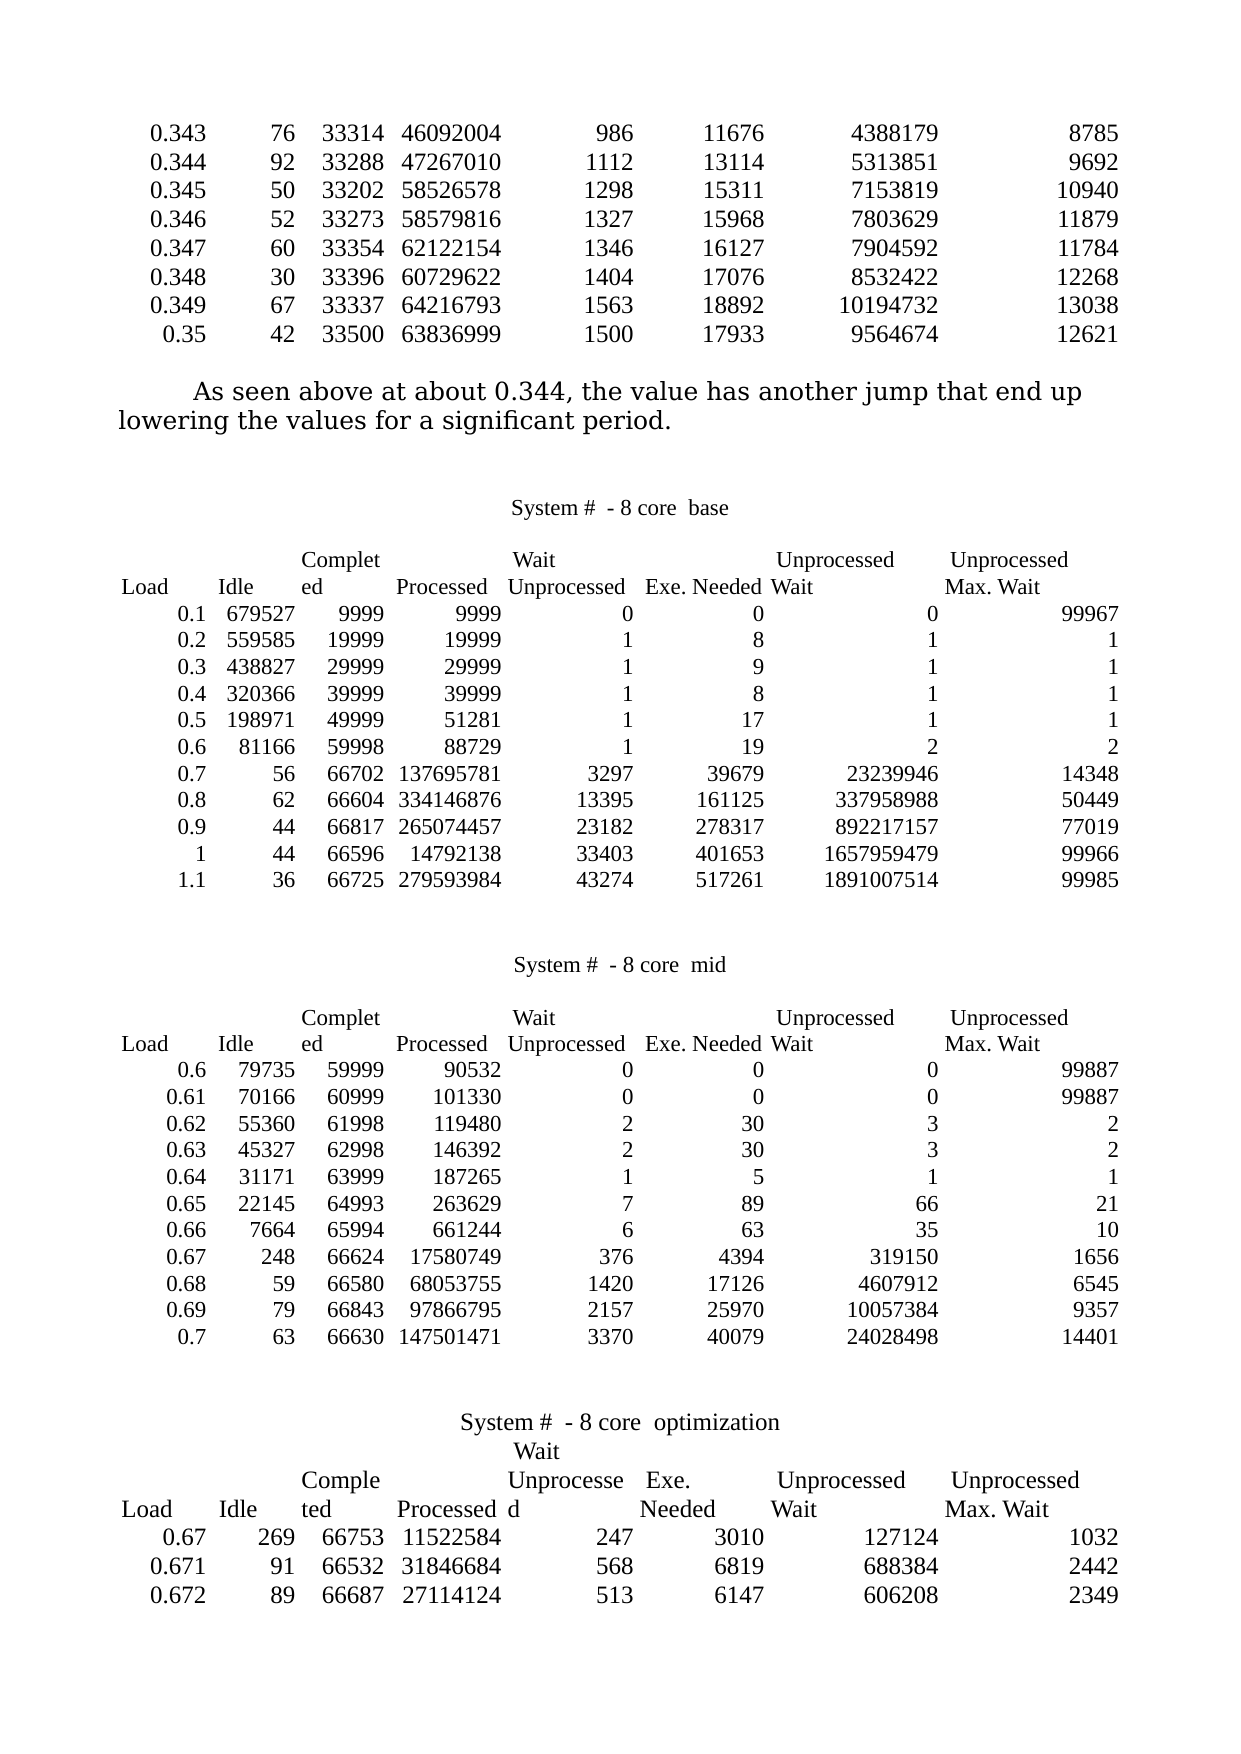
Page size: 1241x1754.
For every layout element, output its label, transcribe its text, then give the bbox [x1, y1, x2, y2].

table_cell 0.2 [118, 626, 209, 653]
table_cell 127124 [767, 1523, 941, 1551]
table_cell 76 [209, 118, 298, 147]
table_cell 66532 [298, 1551, 387, 1580]
table_cell 31171 [209, 1163, 298, 1189]
table_header System # - 8 core mid [118, 951, 1122, 977]
table_cell 6147 [636, 1580, 767, 1609]
table_cell 59 [209, 1270, 298, 1296]
table_cell 18892 [636, 291, 767, 319]
table_cell 13114 [636, 147, 767, 176]
table_cell 66843 [298, 1296, 387, 1323]
table_cell 23182 [504, 813, 636, 839]
table_cell 21 [941, 1190, 1122, 1216]
table_cell 16127 [636, 233, 767, 262]
table_cell 59999 [298, 1056, 387, 1083]
table_cell 0.6 [118, 733, 209, 759]
table_cell 14348 [941, 759, 1122, 786]
table_cell 62998 [298, 1136, 387, 1163]
table_cell 11676 [636, 118, 767, 147]
table_cell Exe. Needed [636, 520, 767, 599]
table_cell 10 [941, 1216, 1122, 1243]
table_cell 44 [209, 813, 298, 839]
table_cell 0 [636, 599, 767, 626]
table_cell 137695781 [387, 759, 504, 786]
table_cell 63999 [298, 1163, 387, 1189]
table_cell 99887 [941, 1056, 1122, 1083]
table_cell 17 [636, 706, 767, 733]
table_cell 9357 [941, 1296, 1122, 1323]
table_cell 0.35 [118, 319, 209, 348]
table_cell 30 [209, 262, 298, 291]
table_cell 52 [209, 204, 298, 233]
table_cell 0 [767, 1056, 941, 1083]
table_cell 0.343 [118, 118, 209, 147]
table_cell 278317 [636, 813, 767, 839]
table_cell 33396 [298, 262, 387, 291]
table_cell Unprocessed Wait [767, 1436, 941, 1522]
table_cell 55360 [209, 1110, 298, 1136]
table_cell 64216793 [387, 291, 504, 319]
table_cell 0 [767, 1083, 941, 1109]
table_cell 1 [504, 653, 636, 679]
table_cell 33288 [298, 147, 387, 176]
table_cell 0.67 [118, 1523, 209, 1551]
table_cell 42 [209, 319, 298, 348]
table_cell 319150 [767, 1243, 941, 1269]
table_cell 13395 [504, 786, 636, 813]
table_cell 8 [636, 679, 767, 706]
table_cell 2 [504, 1136, 636, 1163]
table_cell 0.8 [118, 786, 209, 813]
table_cell 60999 [298, 1083, 387, 1109]
table_cell 1.1 [118, 866, 209, 893]
table_cell 17126 [636, 1270, 767, 1296]
table_cell Processed [387, 1436, 504, 1522]
table_cell 8785 [941, 118, 1122, 147]
table_cell 63 [636, 1216, 767, 1243]
table_cell 44 [209, 839, 298, 866]
table_cell 33202 [298, 176, 387, 204]
table_cell 67 [209, 291, 298, 319]
table_cell 11879 [941, 204, 1122, 233]
table_cell 4607912 [767, 1270, 941, 1296]
table_cell 99985 [941, 866, 1122, 893]
table_cell 33314 [298, 118, 387, 147]
table_cell 66753 [298, 1523, 387, 1551]
table_cell 1 [941, 706, 1122, 733]
table_cell 17076 [636, 262, 767, 291]
table_cell 58526578 [387, 176, 504, 204]
table_cell 4394 [636, 1243, 767, 1269]
table_cell 2157 [504, 1296, 636, 1323]
table_cell 45327 [209, 1136, 298, 1163]
table_cell 101330 [387, 1083, 504, 1109]
table_cell 0.671 [118, 1551, 209, 1580]
table_cell 79 [209, 1296, 298, 1323]
table_cell 68053755 [387, 1270, 504, 1296]
table_cell 0.347 [118, 233, 209, 262]
table_cell 0.3 [118, 653, 209, 679]
table_cell 3 [767, 1110, 941, 1136]
table_cell 13038 [941, 291, 1122, 319]
table_cell 99967 [941, 599, 1122, 626]
table_cell 9 [636, 653, 767, 679]
table_cell 66604 [298, 786, 387, 813]
table_cell 5313851 [767, 147, 941, 176]
table_cell 39999 [298, 679, 387, 706]
table_cell 63836999 [387, 319, 504, 348]
table_cell 1032 [941, 1523, 1122, 1551]
table_cell 1 [941, 626, 1122, 653]
table_cell 1 [767, 1163, 941, 1189]
table_cell 65994 [298, 1216, 387, 1243]
table_cell 12621 [941, 319, 1122, 348]
table_cell 0.348 [118, 262, 209, 291]
table_cell 247 [504, 1523, 636, 1551]
table_cell 30 [636, 1110, 767, 1136]
table_cell 62 [209, 786, 298, 813]
table_cell 6 [504, 1216, 636, 1243]
table_cell 9999 [387, 599, 504, 626]
table_cell 0.346 [118, 204, 209, 233]
table_cell 0.63 [118, 1136, 209, 1163]
table_cell 263629 [387, 1190, 504, 1216]
table_cell 661244 [387, 1216, 504, 1243]
table_cell 66725 [298, 866, 387, 893]
table_cell 36 [209, 866, 298, 893]
table_cell 11784 [941, 233, 1122, 262]
table_cell 3 [767, 1136, 941, 1163]
table_cell 279593984 [387, 866, 504, 893]
table_cell 0 [636, 1056, 767, 1083]
table_cell 1404 [504, 262, 636, 291]
table_cell 187265 [387, 1163, 504, 1189]
table_cell 66702 [298, 759, 387, 786]
table_cell 7803629 [767, 204, 941, 233]
table_cell 10194732 [767, 291, 941, 319]
table_cell 320366 [209, 679, 298, 706]
table_cell 40079 [636, 1323, 767, 1349]
table_cell 46092004 [387, 118, 504, 147]
table_cell 56 [209, 759, 298, 786]
table_cell 1 [504, 679, 636, 706]
table_cell 30 [636, 1136, 767, 1163]
table_cell 79735 [209, 1056, 298, 1083]
table_cell 62122154 [387, 233, 504, 262]
table_cell 47267010 [387, 147, 504, 176]
table_cell 401653 [636, 839, 767, 866]
table_cell 97866795 [387, 1296, 504, 1323]
table_cell 568 [504, 1551, 636, 1580]
table_cell 376 [504, 1243, 636, 1269]
table_cell 0.672 [118, 1580, 209, 1609]
table_cell 1 [504, 706, 636, 733]
table_cell 146392 [387, 1136, 504, 1163]
table_cell 19 [636, 733, 767, 759]
table_cell 22145 [209, 1190, 298, 1216]
table_cell Unprocessed Wait [767, 977, 941, 1056]
table_cell 9999 [298, 599, 387, 626]
table_cell Unprocessed Max. Wait [941, 1436, 1122, 1522]
table_cell Completed [298, 977, 387, 1056]
table_cell Wait Unprocessed [504, 1436, 636, 1522]
table_cell 1 [941, 679, 1122, 706]
table_cell 8 [636, 626, 767, 653]
table_cell 10057384 [767, 1296, 941, 1323]
table_cell 0.61 [118, 1083, 209, 1109]
table_cell 119480 [387, 1110, 504, 1136]
table_cell 1 [118, 839, 209, 866]
table_cell 7153819 [767, 176, 941, 204]
table_cell 517261 [636, 866, 767, 893]
table_cell 15968 [636, 204, 767, 233]
table_cell Idle [209, 520, 298, 599]
table_cell 12268 [941, 262, 1122, 291]
table_cell 63 [209, 1323, 298, 1349]
table_cell 1298 [504, 176, 636, 204]
table_cell 9692 [941, 147, 1122, 176]
table_cell Processed [387, 977, 504, 1056]
table_cell 1 [941, 653, 1122, 679]
table_cell 0.9 [118, 813, 209, 839]
table_cell 679527 [209, 599, 298, 626]
table_cell 81166 [209, 733, 298, 759]
table_cell 0 [767, 599, 941, 626]
table_cell 986 [504, 118, 636, 147]
table_cell 1500 [504, 319, 636, 348]
table_cell 1563 [504, 291, 636, 319]
table_cell 0.1 [118, 599, 209, 626]
table_cell 92 [209, 147, 298, 176]
table_cell 1 [767, 706, 941, 733]
table_cell 50 [209, 176, 298, 204]
table_cell 14792138 [387, 839, 504, 866]
table_cell 50449 [941, 786, 1122, 813]
text As seen above at about 0.344, the value has another jump that end up lowering the values for a significant period. [118, 377, 1122, 435]
table_header System # - 8 core base [118, 494, 1122, 520]
table_cell 58579816 [387, 204, 504, 233]
table_cell 269 [209, 1523, 298, 1551]
table_cell 1656 [941, 1243, 1122, 1269]
table_cell 0.7 [118, 1323, 209, 1349]
table_cell Wait Unprocessed [504, 520, 636, 599]
table_cell 19999 [387, 626, 504, 653]
table_cell 3370 [504, 1323, 636, 1349]
table_cell 23239946 [767, 759, 941, 786]
table_cell Exe. Needed [636, 977, 767, 1056]
table_cell 0.64 [118, 1163, 209, 1189]
table_cell Unprocessed Wait [767, 520, 941, 599]
table_cell 90532 [387, 1056, 504, 1083]
table_cell 77019 [941, 813, 1122, 839]
table_cell 334146876 [387, 786, 504, 813]
table_cell 29999 [387, 653, 504, 679]
table_cell Exe. Needed [636, 1436, 767, 1522]
table_cell 2 [941, 1136, 1122, 1163]
table_cell 0.62 [118, 1110, 209, 1136]
table_cell 17580749 [387, 1243, 504, 1269]
table_cell 1327 [504, 204, 636, 233]
table_cell Idle [209, 977, 298, 1056]
table_cell 60729622 [387, 262, 504, 291]
table_cell Unprocessed Max. Wait [941, 977, 1122, 1056]
table_cell 1 [504, 1163, 636, 1189]
table_cell 4388179 [767, 118, 941, 147]
table_cell 6819 [636, 1551, 767, 1580]
table_cell 31846684 [387, 1551, 504, 1580]
table_cell 0.6 [118, 1056, 209, 1083]
table_cell 1891007514 [767, 866, 941, 893]
table_cell 24028498 [767, 1323, 941, 1349]
table_cell 2 [767, 733, 941, 759]
table_cell 0.69 [118, 1296, 209, 1323]
table_cell 39679 [636, 759, 767, 786]
table_cell 2 [504, 1110, 636, 1136]
table_cell Wait Unprocessed [504, 977, 636, 1056]
table_header System # - 8 core optimization [118, 1408, 1122, 1436]
table_cell 66596 [298, 839, 387, 866]
table_cell 248 [209, 1243, 298, 1269]
table_cell 49999 [298, 706, 387, 733]
table_cell 89 [209, 1580, 298, 1609]
table_cell 5 [636, 1163, 767, 1189]
table_cell 7 [504, 1190, 636, 1216]
table_cell 0 [504, 1083, 636, 1109]
table_cell 66580 [298, 1270, 387, 1296]
table_cell 0.344 [118, 147, 209, 176]
table_cell 33403 [504, 839, 636, 866]
table_cell 25970 [636, 1296, 767, 1323]
table_cell 2349 [941, 1580, 1122, 1609]
table_cell 337958988 [767, 786, 941, 813]
table_cell 43274 [504, 866, 636, 893]
table_cell 0.68 [118, 1270, 209, 1296]
table_cell 0.65 [118, 1190, 209, 1216]
table_cell 2442 [941, 1551, 1122, 1580]
table_cell 61998 [298, 1110, 387, 1136]
table_cell 19999 [298, 626, 387, 653]
table_cell 33500 [298, 319, 387, 348]
table_cell 0.4 [118, 679, 209, 706]
table_cell 3297 [504, 759, 636, 786]
table_cell 51281 [387, 706, 504, 733]
table_cell 64993 [298, 1190, 387, 1216]
table_cell 39999 [387, 679, 504, 706]
table_cell 10940 [941, 176, 1122, 204]
table_cell 1 [504, 733, 636, 759]
table_cell 0 [636, 1083, 767, 1109]
table_cell 66624 [298, 1243, 387, 1269]
table_cell 66687 [298, 1580, 387, 1609]
table_cell 438827 [209, 653, 298, 679]
table_cell 1346 [504, 233, 636, 262]
table_cell 99966 [941, 839, 1122, 866]
table_cell Load [118, 1436, 209, 1522]
table_cell 3010 [636, 1523, 767, 1551]
table_cell 1 [767, 653, 941, 679]
table_cell 0.67 [118, 1243, 209, 1269]
table_cell 1 [767, 679, 941, 706]
table_cell Load [118, 977, 209, 1056]
table_cell 2 [941, 733, 1122, 759]
table_cell 17933 [636, 319, 767, 348]
table_cell 59998 [298, 733, 387, 759]
table_cell 33354 [298, 233, 387, 262]
table_cell 7664 [209, 1216, 298, 1243]
table_cell 33273 [298, 204, 387, 233]
table_cell 91 [209, 1551, 298, 1580]
table_cell 265074457 [387, 813, 504, 839]
table_cell 1 [941, 1163, 1122, 1189]
table_cell 0 [504, 1056, 636, 1083]
table_cell 513 [504, 1580, 636, 1609]
table_cell 66 [767, 1190, 941, 1216]
table_cell 1657959479 [767, 839, 941, 866]
table_cell 70166 [209, 1083, 298, 1109]
table_cell 1420 [504, 1270, 636, 1296]
table_cell 0.345 [118, 176, 209, 204]
table_cell 0 [504, 599, 636, 626]
table_cell 15311 [636, 176, 767, 204]
table_cell 66817 [298, 813, 387, 839]
table_cell 606208 [767, 1580, 941, 1609]
table_cell 35 [767, 1216, 941, 1243]
table_cell 99887 [941, 1083, 1122, 1109]
table_cell 33337 [298, 291, 387, 319]
table_cell Processed [387, 520, 504, 599]
table_cell 161125 [636, 786, 767, 813]
table_cell 0.7 [118, 759, 209, 786]
table_cell Unprocessed Max. Wait [941, 520, 1122, 599]
table_cell 0.349 [118, 291, 209, 319]
table_cell 89 [636, 1190, 767, 1216]
table_cell 11522584 [387, 1523, 504, 1551]
table_cell 559585 [209, 626, 298, 653]
table_cell 1 [504, 626, 636, 653]
table_cell 1112 [504, 147, 636, 176]
table_cell 27114124 [387, 1580, 504, 1609]
table_cell 60 [209, 233, 298, 262]
table_cell 892217157 [767, 813, 941, 839]
table_cell 198971 [209, 706, 298, 733]
table_cell 14401 [941, 1323, 1122, 1349]
table_cell 9564674 [767, 319, 941, 348]
table_cell 29999 [298, 653, 387, 679]
table_cell Completed [298, 1436, 387, 1522]
table_cell 7904592 [767, 233, 941, 262]
table_cell 6545 [941, 1270, 1122, 1296]
table_cell Completed [298, 520, 387, 599]
table_cell 2 [941, 1110, 1122, 1136]
table_cell 1 [767, 626, 941, 653]
table_cell 688384 [767, 1551, 941, 1580]
table_cell 8532422 [767, 262, 941, 291]
table_cell 0.66 [118, 1216, 209, 1243]
table_cell 88729 [387, 733, 504, 759]
table_cell 66630 [298, 1323, 387, 1349]
table_cell Load [118, 520, 209, 599]
table_cell 0.5 [118, 706, 209, 733]
table_cell Idle [209, 1436, 298, 1522]
table_cell 147501471 [387, 1323, 504, 1349]
